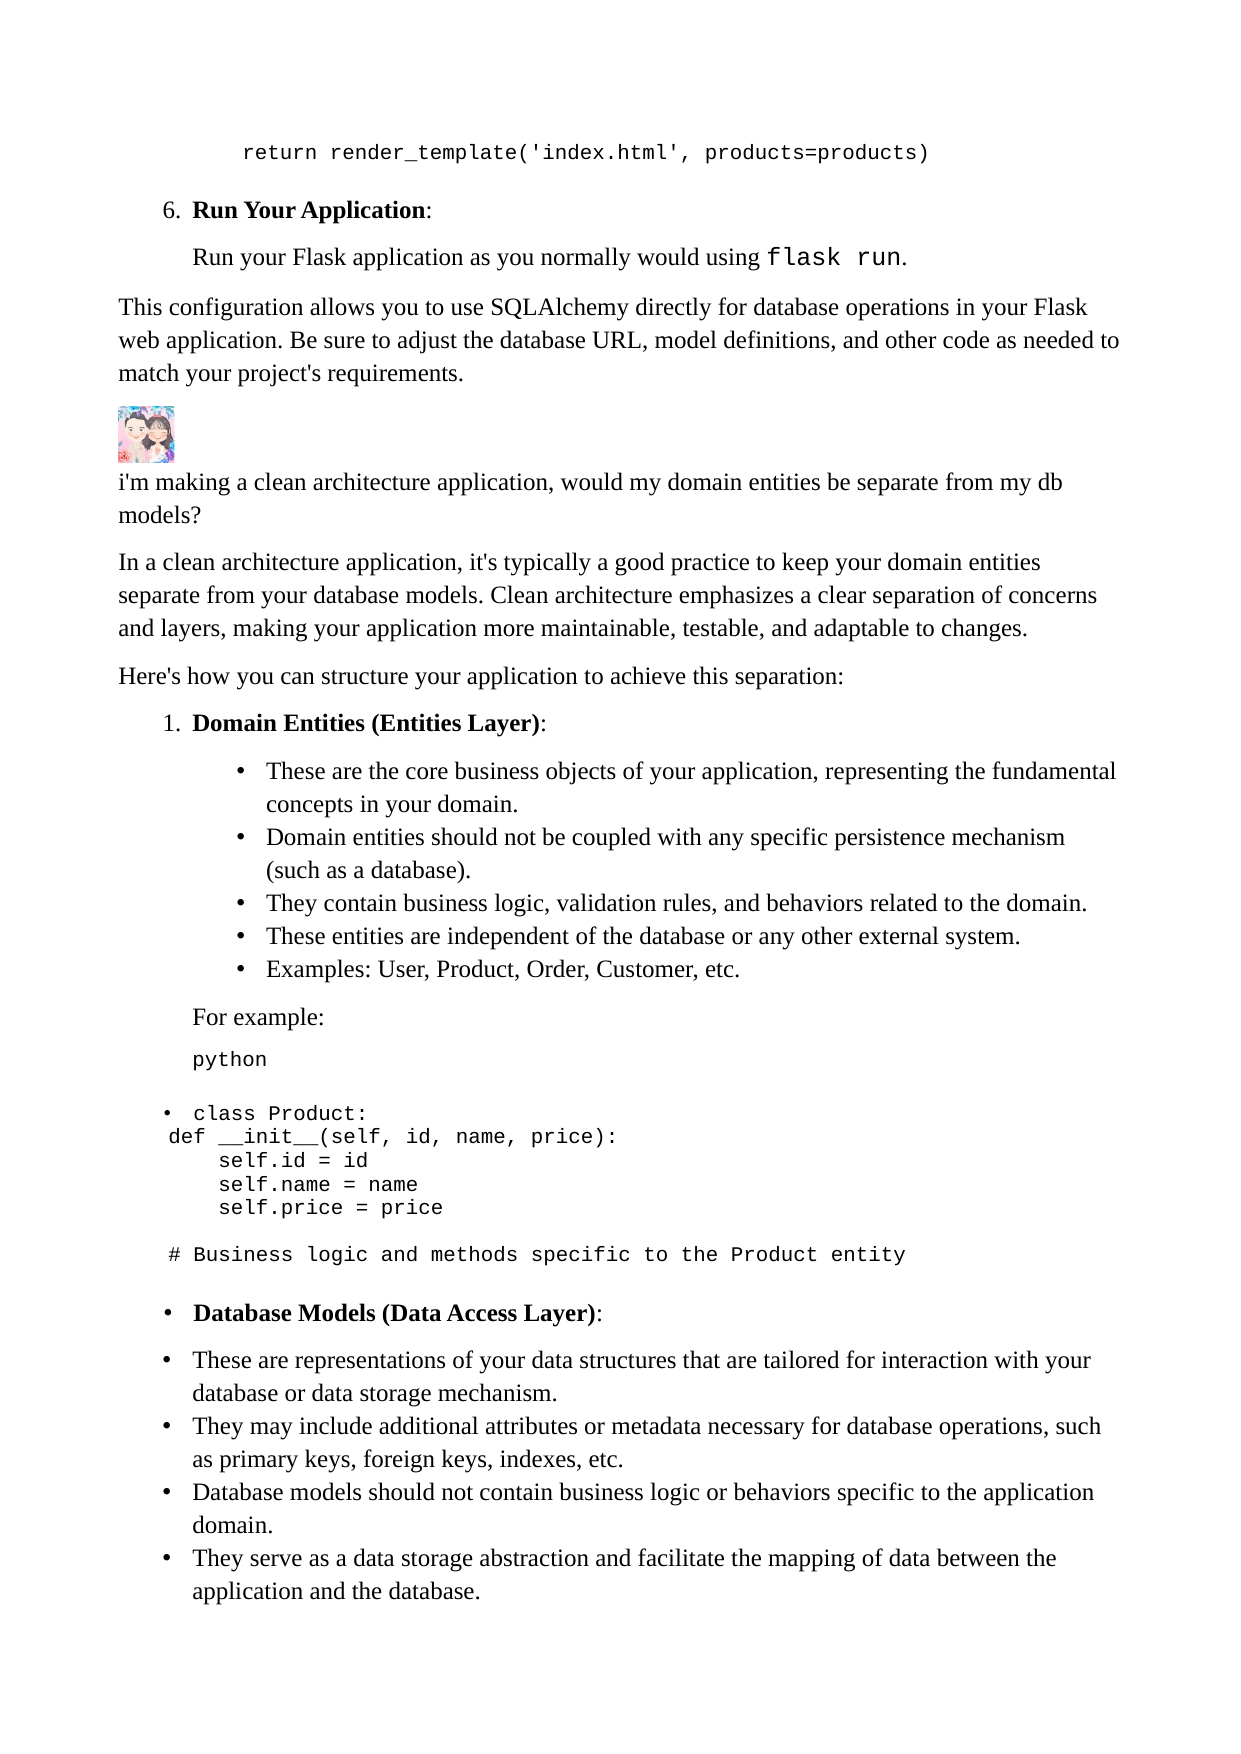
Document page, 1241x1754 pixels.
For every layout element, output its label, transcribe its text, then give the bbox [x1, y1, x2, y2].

list Run your Flask application as you normally would using flask run. [162, 242, 1122, 273]
text def __init__(self, id, name, price): [118, 1126, 1122, 1150]
picture [118, 406, 175, 463]
list return render_template('index.html', products=products) [162, 142, 1122, 165]
list Domain entities should not be coupled with any specific persistence mechanism (such as a database). [236, 822, 1122, 884]
list These are the core business objects of your application, representing the fundamental concepts in your domain. [236, 756, 1122, 818]
list They serve as a data storage abstraction and facilitate the mapping of data between the application and the database. [162, 1543, 1122, 1605]
list They contain business logic, validation rules, and behaviors related to the domain. [236, 888, 1122, 917]
list Examples: User, Product, Order, Customer, etc. [236, 954, 1122, 983]
text self.name = name [118, 1173, 1122, 1197]
list class Product: [164, 1103, 1122, 1126]
list These are representations of your data structures that are tailored for interaction with your database or data storage mechanism. [162, 1345, 1122, 1407]
text In a clean architecture application, it's typically a good practice to keep your domain entities separate from your database models. Clean architecture emphasizes a clear separation of concerns and layers, making your application more maintainable, testable, and adaptable to changes. [118, 547, 1122, 642]
text # Business logic and methods specific to the Product entity [118, 1244, 1122, 1268]
list For example: [162, 1002, 1122, 1031]
list Database models should not contain business logic or behaviors specific to the application domain. [162, 1477, 1122, 1539]
text Here's how you can structure your application to achieve this separation: [118, 661, 1122, 690]
list Database Models (Data Access Layer): [164, 1298, 1122, 1326]
text self.id = id [118, 1150, 1122, 1173]
list python [162, 1049, 1122, 1073]
text This configuration allows you to use SQLAlchemy directly for database operations in your Flask web application. Be sure to adjust the database URL, model definitions, and other code as needed to match your project's requirements. [118, 292, 1122, 387]
list Run Your Application: [162, 195, 1122, 224]
list Domain Entities (Entities Layer): [162, 708, 1122, 737]
text self.price = price [118, 1197, 1122, 1221]
list These entities are independent of the database or any other external system. [236, 921, 1122, 950]
list They may include additional attributes or metadata necessary for database operations, such as primary keys, foreign keys, indexes, etc. [162, 1411, 1122, 1473]
text i'm making a clean architecture application, would my domain entities be separate from my db models? [118, 467, 1122, 528]
